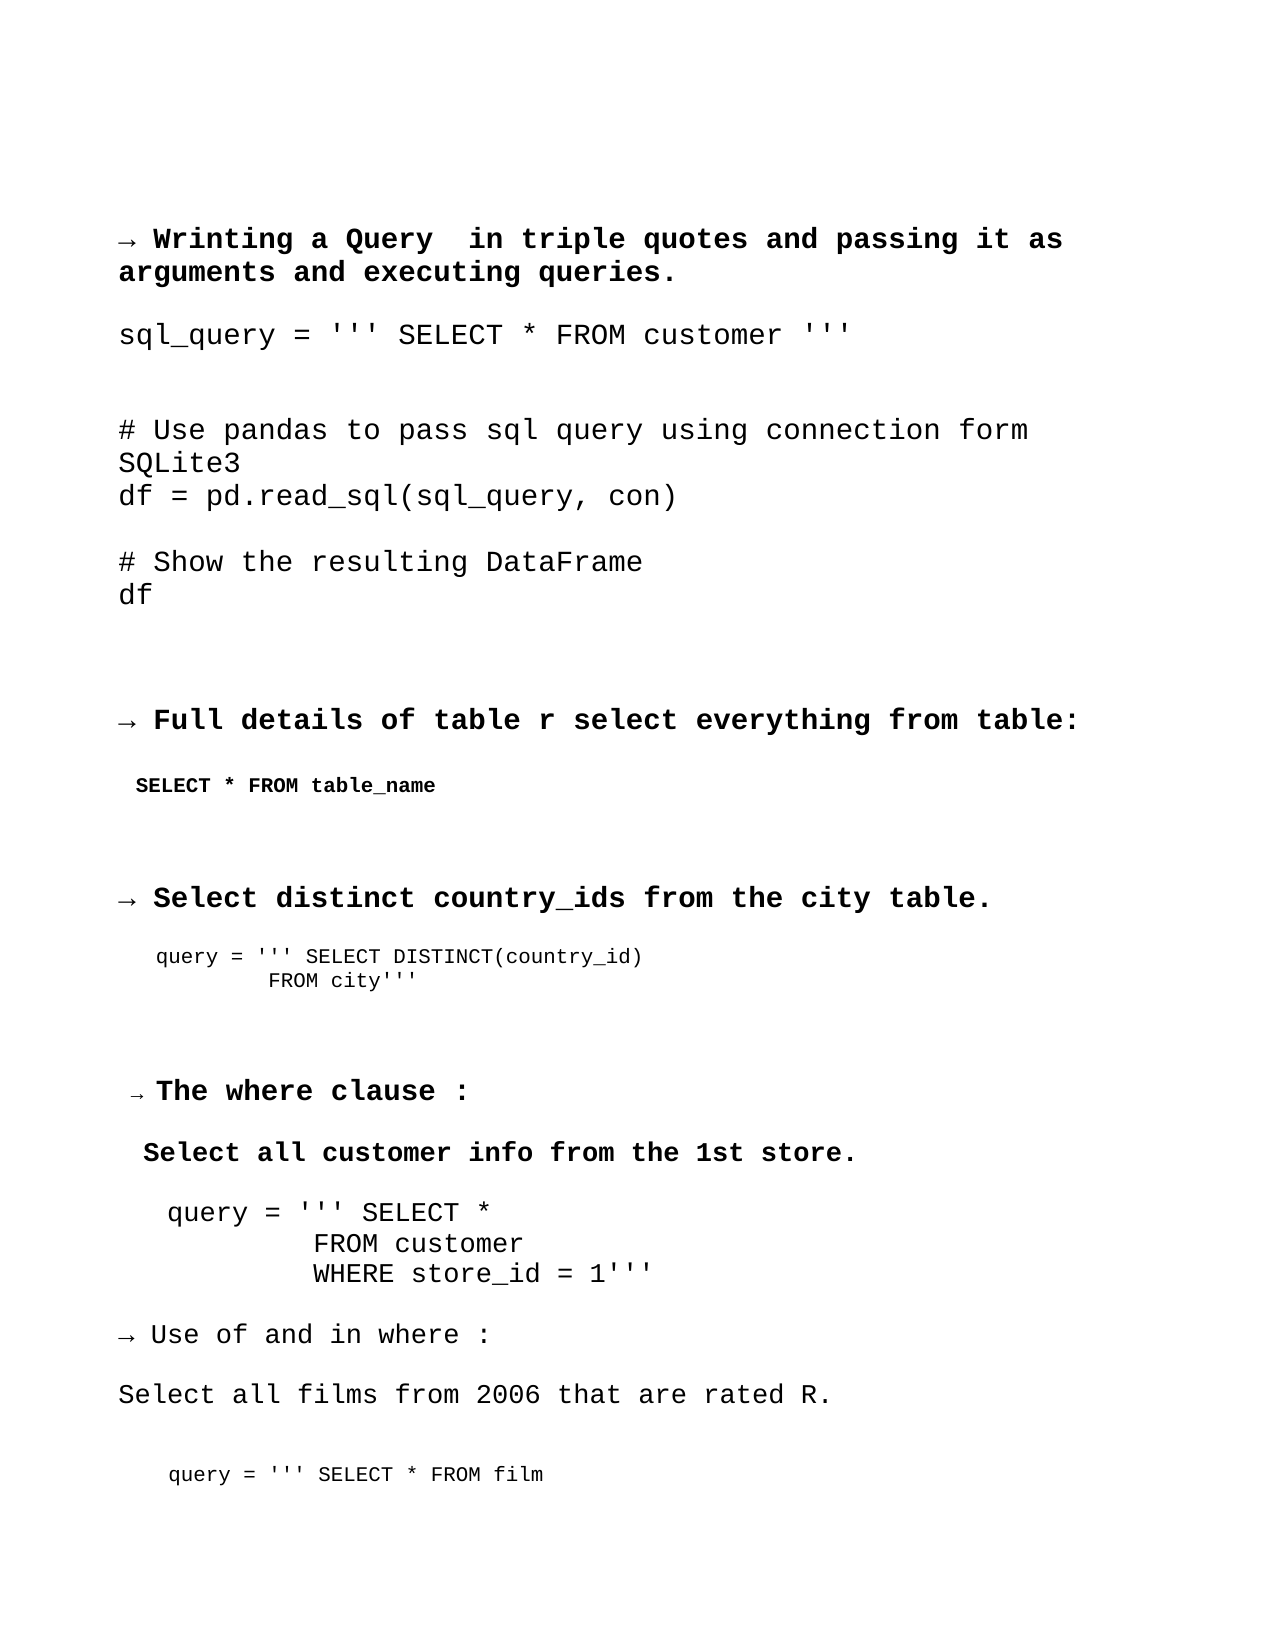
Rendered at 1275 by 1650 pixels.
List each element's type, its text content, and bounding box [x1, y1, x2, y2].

text query = ''' SELECT * FROM film [118, 1464, 1157, 1488]
text → Wrinting a Query in triple quotes and passing it as arguments and executing queries. [118, 224, 1157, 290]
text df = pd.read_sql(sql_query, con) [118, 481, 1157, 514]
text # Show the resulting DataFrame [118, 547, 1157, 581]
text query = ''' SELECT * [118, 1199, 1157, 1229]
text query = ''' SELECT DISTINCT(country_id) [118, 946, 1157, 970]
text # Use pandas to pass sql query using connection form SQLite3 [118, 415, 1157, 481]
text SELECT * FROM table_name [118, 768, 1157, 801]
text → Select distinct country_ids from the city table. [118, 884, 1157, 917]
text Select all customer info from the 1st store. [118, 1138, 1157, 1169]
text WHERE store_id = 1''' [118, 1260, 1157, 1291]
text df [118, 581, 1157, 613]
text → Use of and in where : [118, 1320, 1157, 1351]
text → The where clause : [118, 1076, 1157, 1109]
text Select all films from 2006 that are rated R. [118, 1381, 1157, 1411]
text → Full details of table r select everything from table: [118, 706, 1157, 738]
text sql_query = ''' SELECT * FROM customer ''' [118, 320, 1157, 353]
text FROM city''' [118, 970, 1157, 993]
text FROM customer [118, 1229, 1157, 1260]
